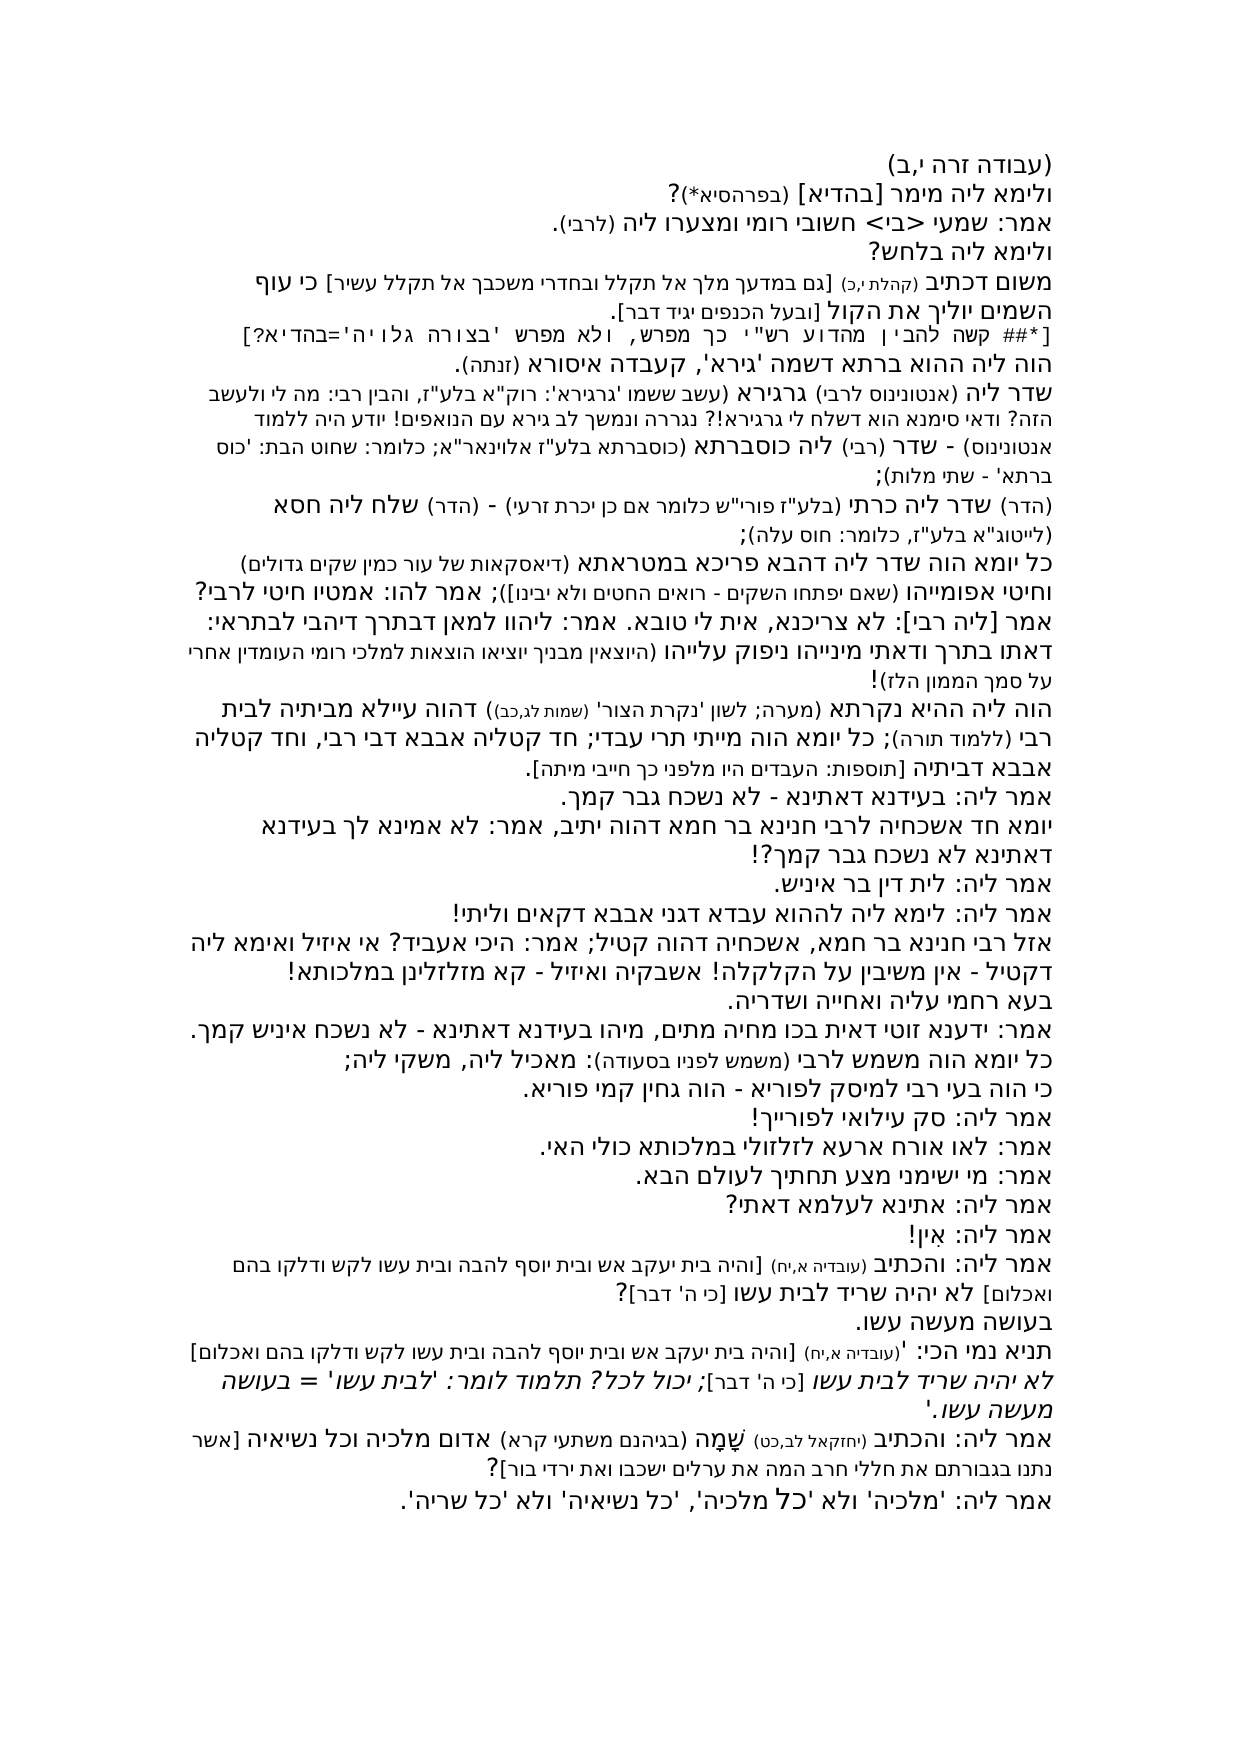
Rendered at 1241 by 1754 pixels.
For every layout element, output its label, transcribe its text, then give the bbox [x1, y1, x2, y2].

text אמר ליה: אִין! [187, 1220, 1053, 1249]
text הוה ליה ההיא נקרתא (מערה; לשון 'נקרת הצור' (שמות לג,כב)) דהוה עיילא מביתיה לבית רבי (ללמוד תורה); כל יומא הוה מייתי תרי עבדי; חד קטליה אבבא דבי רבי, וחד קטליה אבבא דביתיה [תוספות: העבדים היו מלפני כך חייבי מיתה]. [187, 694, 1053, 782]
text (עבודה זרה י,ב) [187, 150, 1053, 179]
text יומא חד אשכחיה לרבי חנינא בר חמא דהוה יתיב, אמר: לא אמינא לך בעידנא דאתינא לא נשכח גבר קמך?! [187, 811, 1053, 870]
text כל יומא הוה שדר ליה דהבא פריכא במטראתא (דיאסקאות של עור כמין שקים גדולים) וחיטי אפומייהו (שאם יפתחו השקים - רואים החטים ולא יבינו]); אמר להו: אמטיו חיטי לרבי? אמר [ליה רבי]: לא צריכנא, אית לי טובא. אמר: ליהוו למאן דבתרך דיהבי לבתראי: דאתו בתרך ודאתי מינייהו ניפוק עלייהו (היוצאין מבניך יוציאו הוצאות למלכי רומי העומדין אחרי על סמך הממון הלז)! [187, 548, 1053, 694]
text אמר ליה: לית דין בר איניש. [187, 870, 1053, 899]
text אמר ליה: בעידנא דאתינא - לא נשכח גבר קמך. [187, 782, 1053, 811]
text משום דכתיב (קהלת י,כ) [גם במדעך מלך אל תקלל ובחדרי משכבך אל תקלל עשיר] כי עוף השמים יוליך את הקול [ובעל הכנפים יגיד דבר]. [187, 267, 1053, 325]
text אזל רבי חנינא בר חמא, אשכחיה דהוה קטיל; אמר: היכי אעביד? אי איזיל ואימא ליה דקטיל - אין משיבין על הקלקלה! אשבקיה ואיזיל - קא מזלזלינן במלכותא! [187, 928, 1053, 986]
text כל יומא הוה משמש לרבי (משמש לפניו בסעודה): מאכיל ליה, משקי ליה; [187, 1045, 1053, 1074]
text [*## קשה להבין מהדוע רש"י כך מפרש, ולא מפרש 'בצורה גלויה'=בהדיא?] [187, 325, 1053, 349]
text ולימא ליה בלחש? [187, 237, 1053, 267]
text אמר ליה: והכתיב (יחזקאל לב,כט) שָׁמָה (בגיהנם משתעי קרא) אדום מלכיה וכל נשיאיה [אשר נתנו בגבורתם את חללי חרב המה את ערלים ישכבו ואת ירדי בור]? [187, 1424, 1053, 1483]
text אמר ליה: 'מלכיה' ולא 'כל מלכיה', 'כל נשיאיה' ולא 'כל שריה'. [187, 1483, 1053, 1517]
text (הדר) שדר ליה כרתי (בלע"ז פורי"ש כלומר אם כן יכרת זרעי) - (הדר) שלח ליה חסא (לייטוג"א בלע"ז, כלומר: חוס עלה); [187, 490, 1053, 548]
text הוה ליה ההוא ברתא דשמה 'גירא', קעבדה איסורא (זנתה). [187, 349, 1053, 378]
text אמר ליה: והכתיב (עובדיה א,יח) [והיה בית יעקב אש ובית יוסף להבה ובית עשו לקש ודלקו בהם ואכלום] לא יהיה שריד לבית עשו [כי ה' דבר]? [187, 1249, 1053, 1307]
text אמר: לאו אורח ארעא לזלזולי במלכותא כולי האי. [187, 1132, 1053, 1161]
text אמר ליה: אתינא לעלמא דאתי? [187, 1191, 1053, 1220]
text כי הוה בעי רבי למיסק לפוריא - הוה גחין קמי פוריא. [187, 1074, 1053, 1103]
text אמר: מי ישימני מצע תחתיך לעולם הבא. [187, 1161, 1053, 1191]
text בעא רחמי עליה ואחייה ושדריה. [187, 986, 1053, 1016]
text אמר ליה: לימא ליה לההוא עבדא דגני אבבא דקאים וליתי! [187, 899, 1053, 928]
text שדר ליה (אנטונינוס לרבי) גרגירא (עשב ששמו 'גרגירא': רוק"א בלע"ז, והבין רבי: מה לי ולעשב הזה? ודאי סימנא הוא דשלח לי גרגירא!? נגררה ונמשך לב גירא עם הנואפים! יודע היה ללמוד אנטונינוס) - שדר (רבי) ליה כוסברתא (כוסברתא בלע"ז אלוינאר"א; כלומר: שחוט הבת: 'כוס ברתא' - שתי מלות); [187, 378, 1053, 490]
text ולימא ליה מימר [בהדיא] (בפרהסיא*)? [187, 179, 1053, 208]
text תניא נמי הכי: '(עובדיה א,יח) [והיה בית יעקב אש ובית יוסף להבה ובית עשו לקש ודלקו בהם ואכלום] לא יהיה שריד לבית עשו [כי ה' דבר]; יכול לכל? תלמוד לומר: 'לבית עשו' = בעושה מעשה עשו.' [187, 1337, 1053, 1424]
text אמר ליה: סק עילואי לפורייך! [187, 1103, 1053, 1132]
text אמר: ידענא זוטי דאית בכו מחיה מתים, מיהו בעידנא דאתינא - לא נשכח איניש קמך. [187, 1016, 1053, 1045]
text בעושה מעשה עשו. [187, 1307, 1053, 1337]
text אמר: שמעי <בי> חשובי רומי ומצערו ליה (לרבי). [187, 208, 1053, 237]
